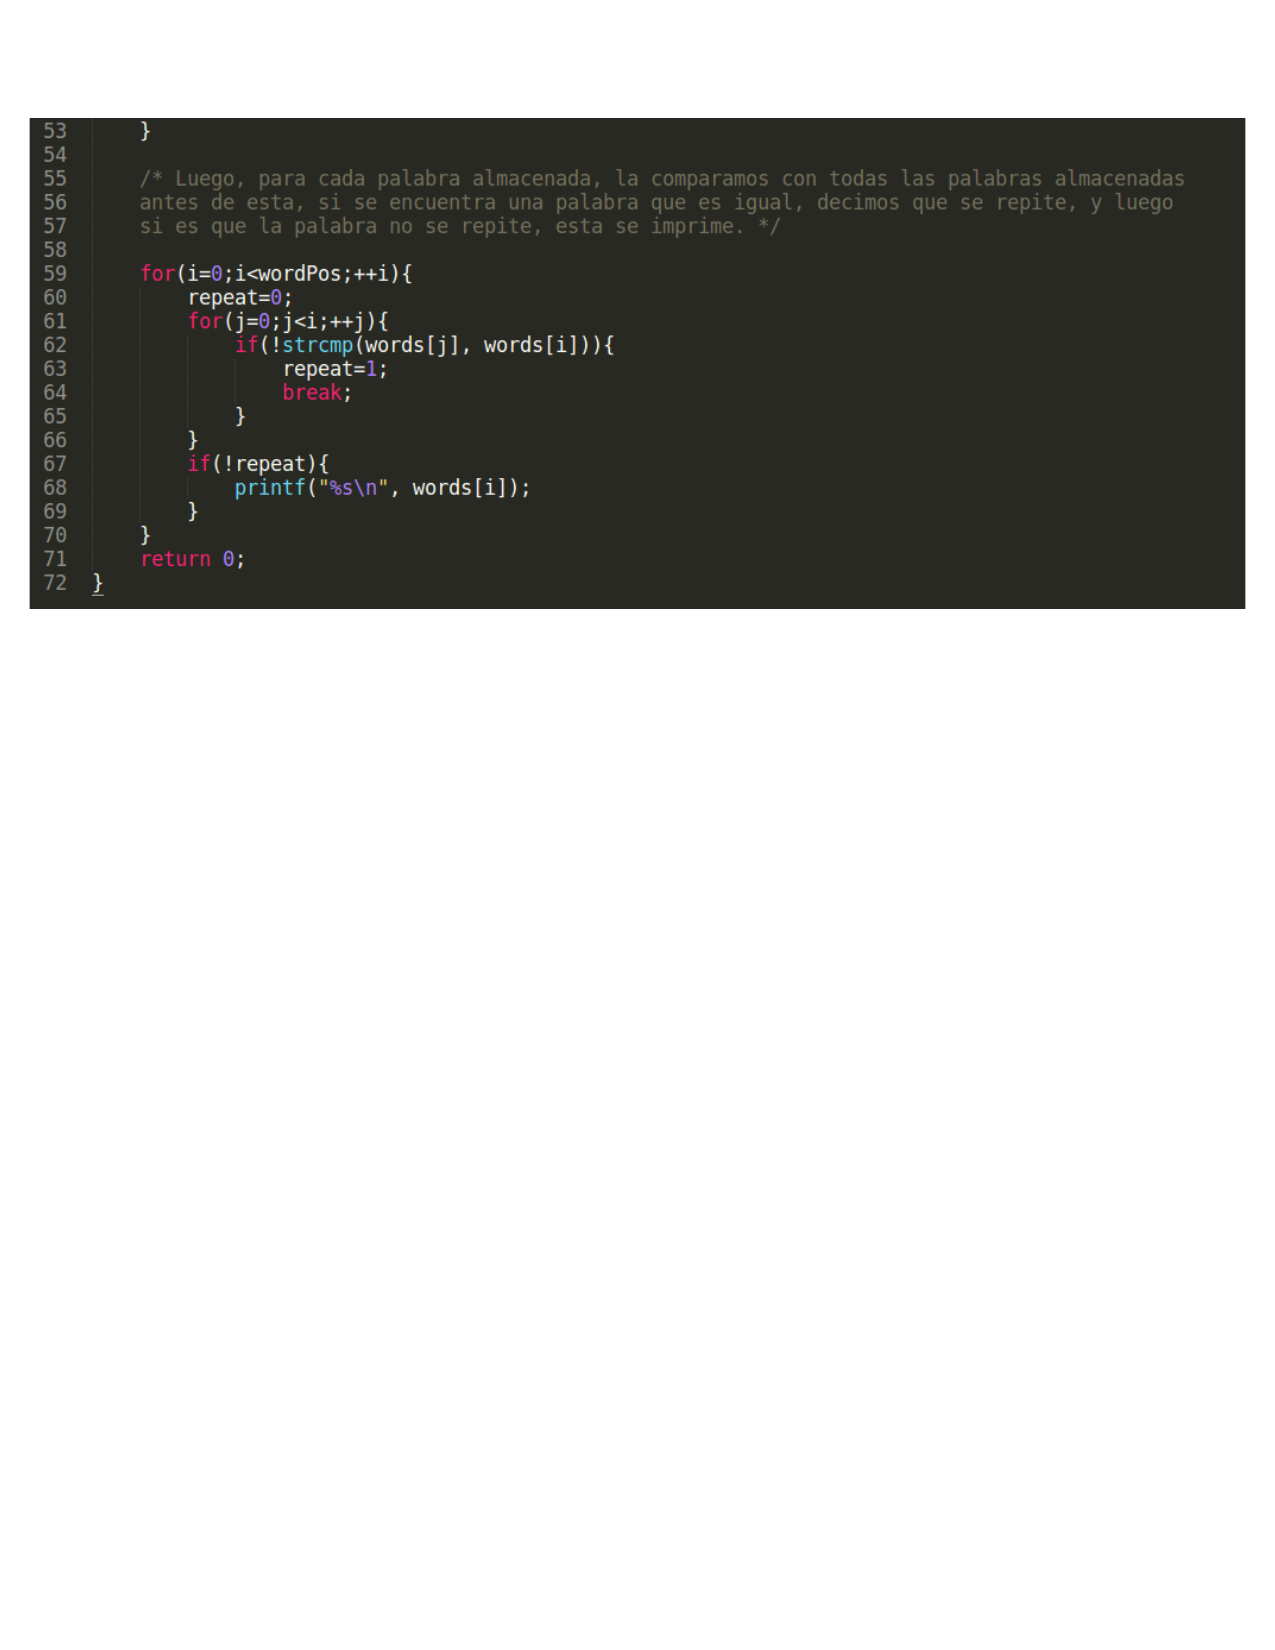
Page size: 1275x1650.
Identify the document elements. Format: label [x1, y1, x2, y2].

picture [29, 118, 1246, 609]
